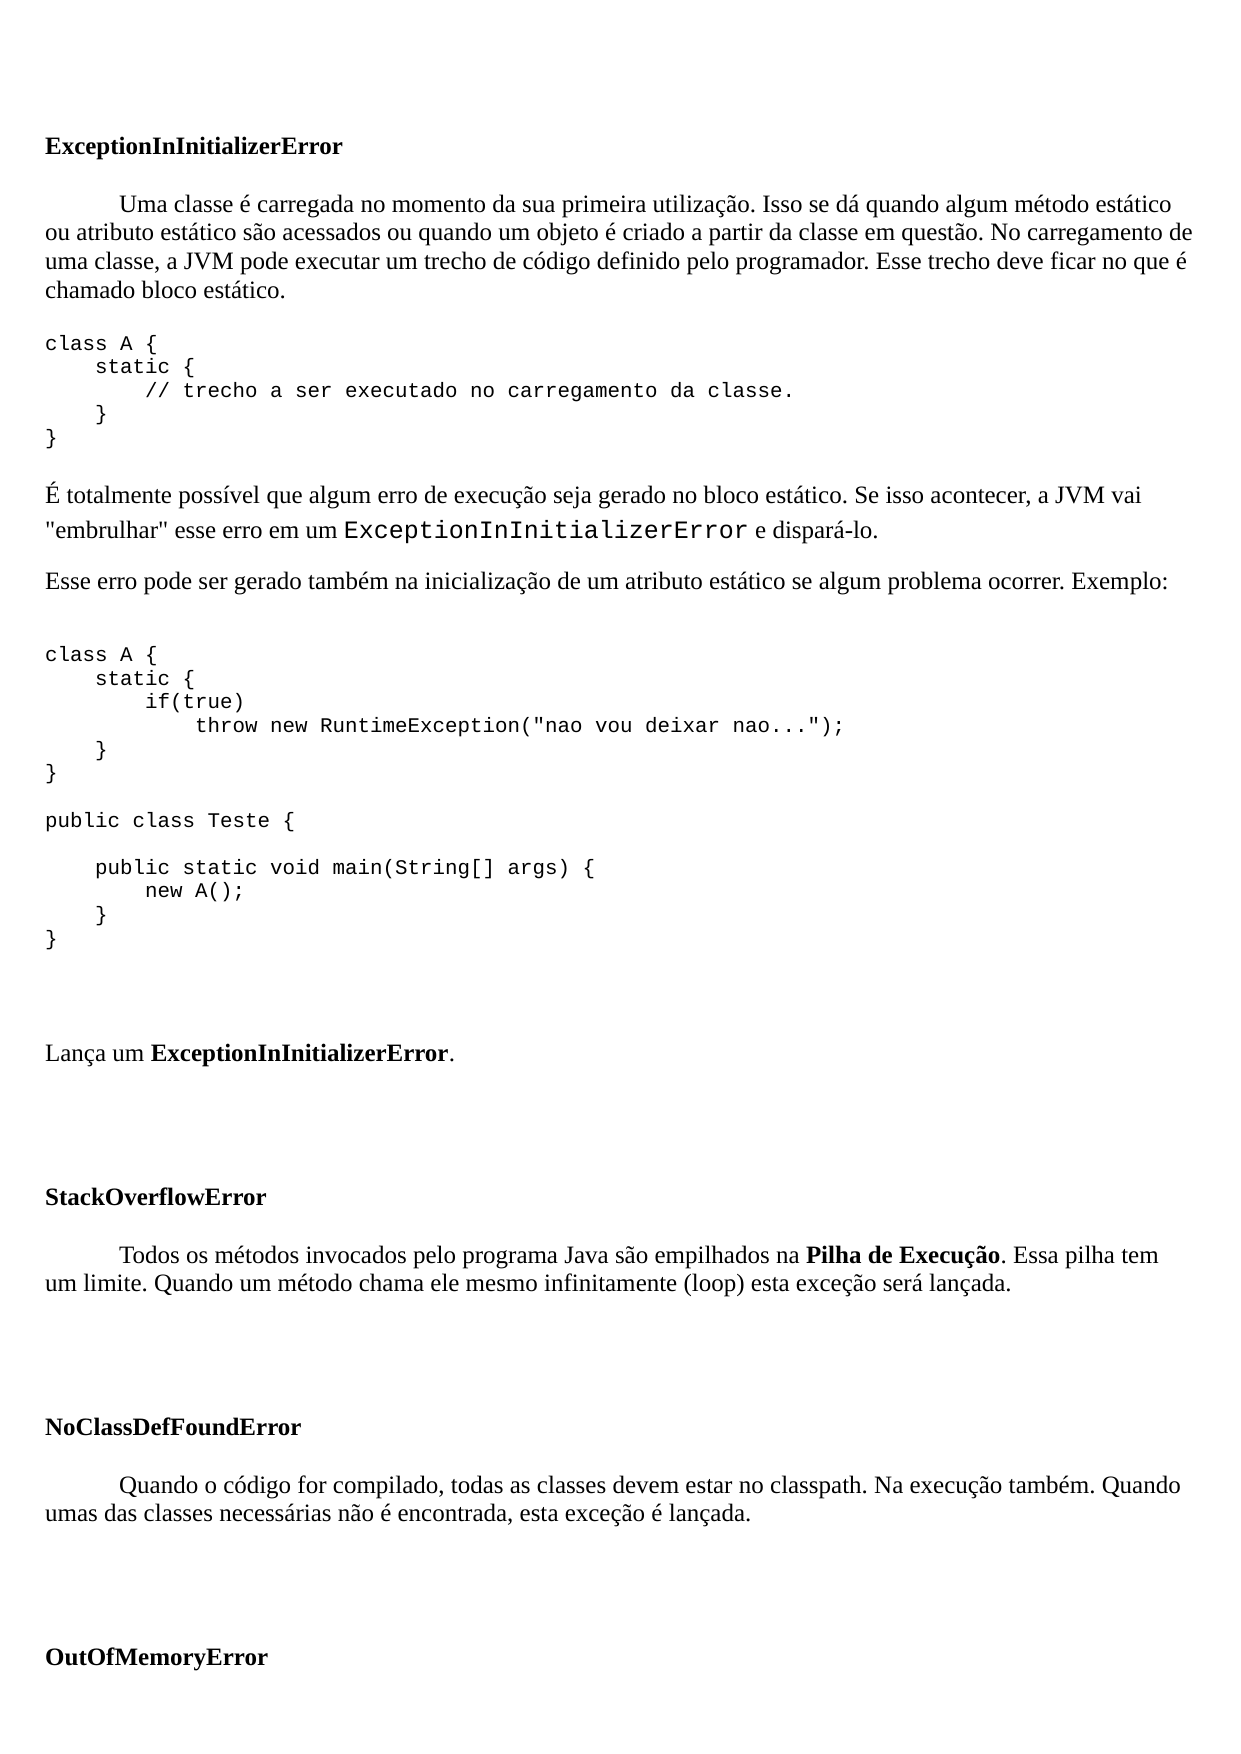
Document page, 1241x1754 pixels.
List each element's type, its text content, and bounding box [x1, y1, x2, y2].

text ExceptionInInitializerError [45, 131, 1196, 160]
text // trecho a ser executado no carregamento da classe. [45, 380, 1196, 403]
text if(true) [45, 691, 1196, 715]
text static { [45, 668, 1196, 691]
text } [45, 928, 1196, 951]
text OutOfMemoryError [45, 1642, 1196, 1671]
text Esse erro pode ser gerado também na inicialização de um atributo estático se algum problema ocorrer. Exemplo: [45, 566, 1196, 595]
text class A { [45, 644, 1196, 668]
text É totalmente possível que algum erro de execução seja gerado no bloco estático. Se isso acontecer, a JVM vai "embrulhar" esse erro em um ExceptionInInitializerError e dispará-lo. [45, 480, 1196, 546]
text NoClassDefFoundError [45, 1412, 1196, 1441]
text public static void main(String[] args) { [45, 857, 1196, 881]
text } [45, 427, 1196, 451]
text Uma classe é carregada no momento da sua primeira utilização. Isso se dá quando algum método estático ou atributo estático são acessados ou quando um objeto é criado a partir da classe em questão. No carregamento de uma classe, a JVM pode executar um trecho de código definido pelo programador. Esse trecho deve ficar no que é chamado bloco estático. [45, 189, 1196, 304]
text class A { [45, 332, 1196, 356]
text new A(); [45, 881, 1196, 904]
text } [45, 762, 1196, 786]
text Lança um ExceptionInInitializerError. [45, 1038, 1196, 1067]
text Todos os métodos invocados pelo programa Java são empilhados na Pilha de Execução. Essa pilha tem um limite. Quando um método chama ele mesmo infinitamente (loop) esta exceção será lançada. [45, 1240, 1196, 1297]
text } [45, 904, 1196, 928]
text throw new RuntimeException("nao vou deixar nao..."); [45, 715, 1196, 739]
text static { [45, 356, 1196, 380]
text Quando o código for compilado, todas as classes devem estar no classpath. Na execução também. Quando umas das classes necessárias não é encontrada, esta exceção é lançada. [45, 1470, 1196, 1527]
text StackOverflowError [45, 1182, 1196, 1211]
text public class Teste { [45, 809, 1196, 833]
text } [45, 403, 1196, 427]
text } [45, 739, 1196, 762]
